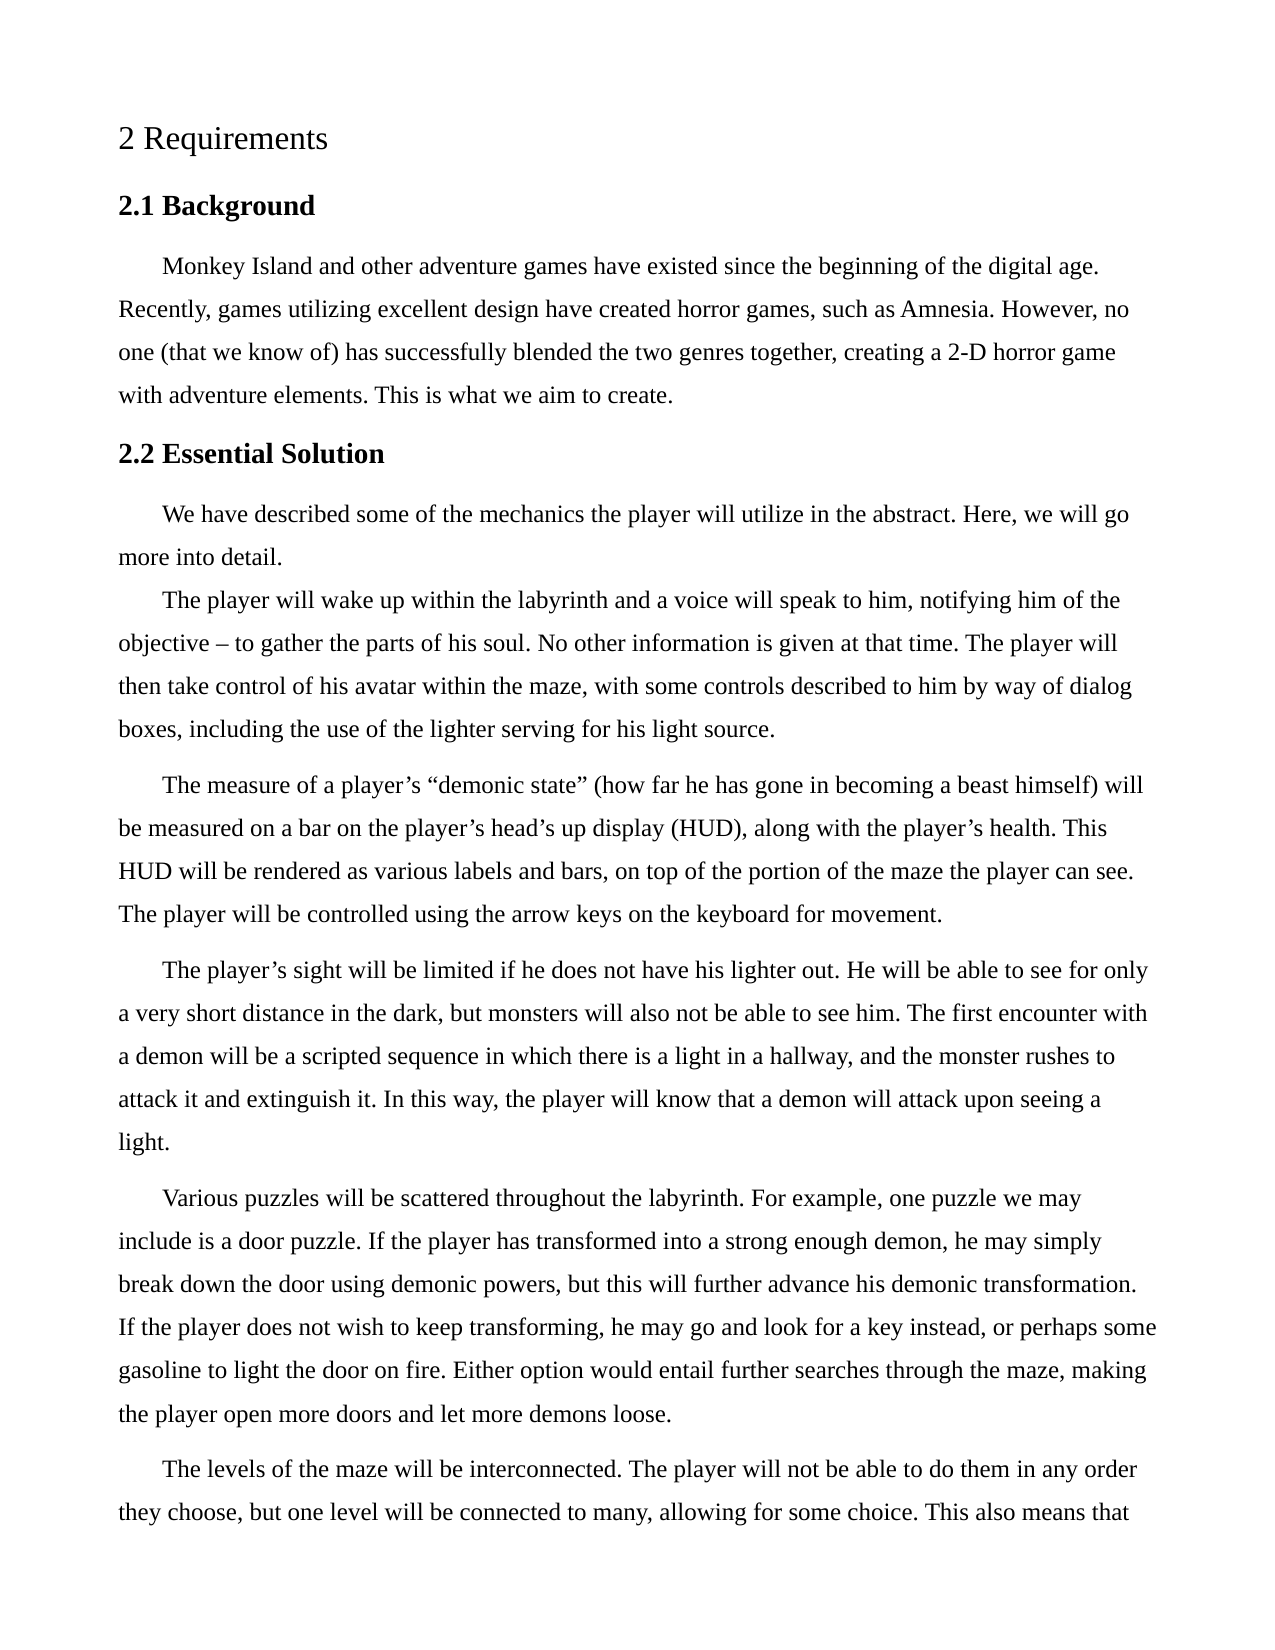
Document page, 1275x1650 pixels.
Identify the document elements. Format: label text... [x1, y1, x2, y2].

text The player’s sight will be limited if he does not have his lighter out. He will be able to see for only a very short distance in the dark, but monsters will also not be able to see him. The first encounter with a demon will be a scripted sequence in which there is a light in a hallway, and the monster rushes to attack it and extinguish it. In this way, the player will know that a demon will attack upon seeing a light. [118, 955, 1157, 1156]
text Various puzzles will be scattered throughout the labyrinth. For example, one puzzle we may include is a door puzzle. If the player has transformed into a strong enough demon, he may simply break down the door using demonic powers, but this will further advance his demonic transformation. If the player does not wish to keep transforming, he may go and look for a key instead, or perhaps some gasoline to light the door on fire. Either option would entail further searches through the maze, making the player open more doors and let more demons loose. [118, 1183, 1157, 1427]
text 2.1 Background [118, 188, 1157, 222]
text 2.2 Essential Solution [118, 436, 1157, 469]
text 2 Requirements [118, 118, 1157, 156]
text The measure of a player’s “demonic state” (how far he has gone in becoming a beast himself) will be measured on a bar on the player’s head’s up display (HUD), along with the player’s health. This HUD will be rendered as various labels and bars, on top of the portion of the maze the player can see. The player will be controlled using the arrow keys on the keyboard for movement. [118, 770, 1157, 928]
text Monkey Island and other adventure games have existed since the beginning of the digital age. Recently, games utilizing excellent design have created horror games, such as Amnesia. However, no one (that we know of) has successfully blended the two genres together, creating a 2-D horror game with adventure elements. This is what we aim to create. [118, 251, 1157, 409]
text We have described some of the mechanics the player will utilize in the abstract. Here, we will go more into detail. The player will wake up within the labyrinth and a voice will speak to him, notifying him of the objective – to gather the parts of his soul. No other information is given at that time. The player will then take control of his avatar within the maze, with some controls described to him by way of dialog boxes, including the use of the lighter serving for his light source. [118, 499, 1157, 743]
text The levels of the maze will be interconnected. The player will not be able to do them in any order they choose, but one level will be connected to many, allowing for some choice. This also means that [118, 1454, 1157, 1526]
